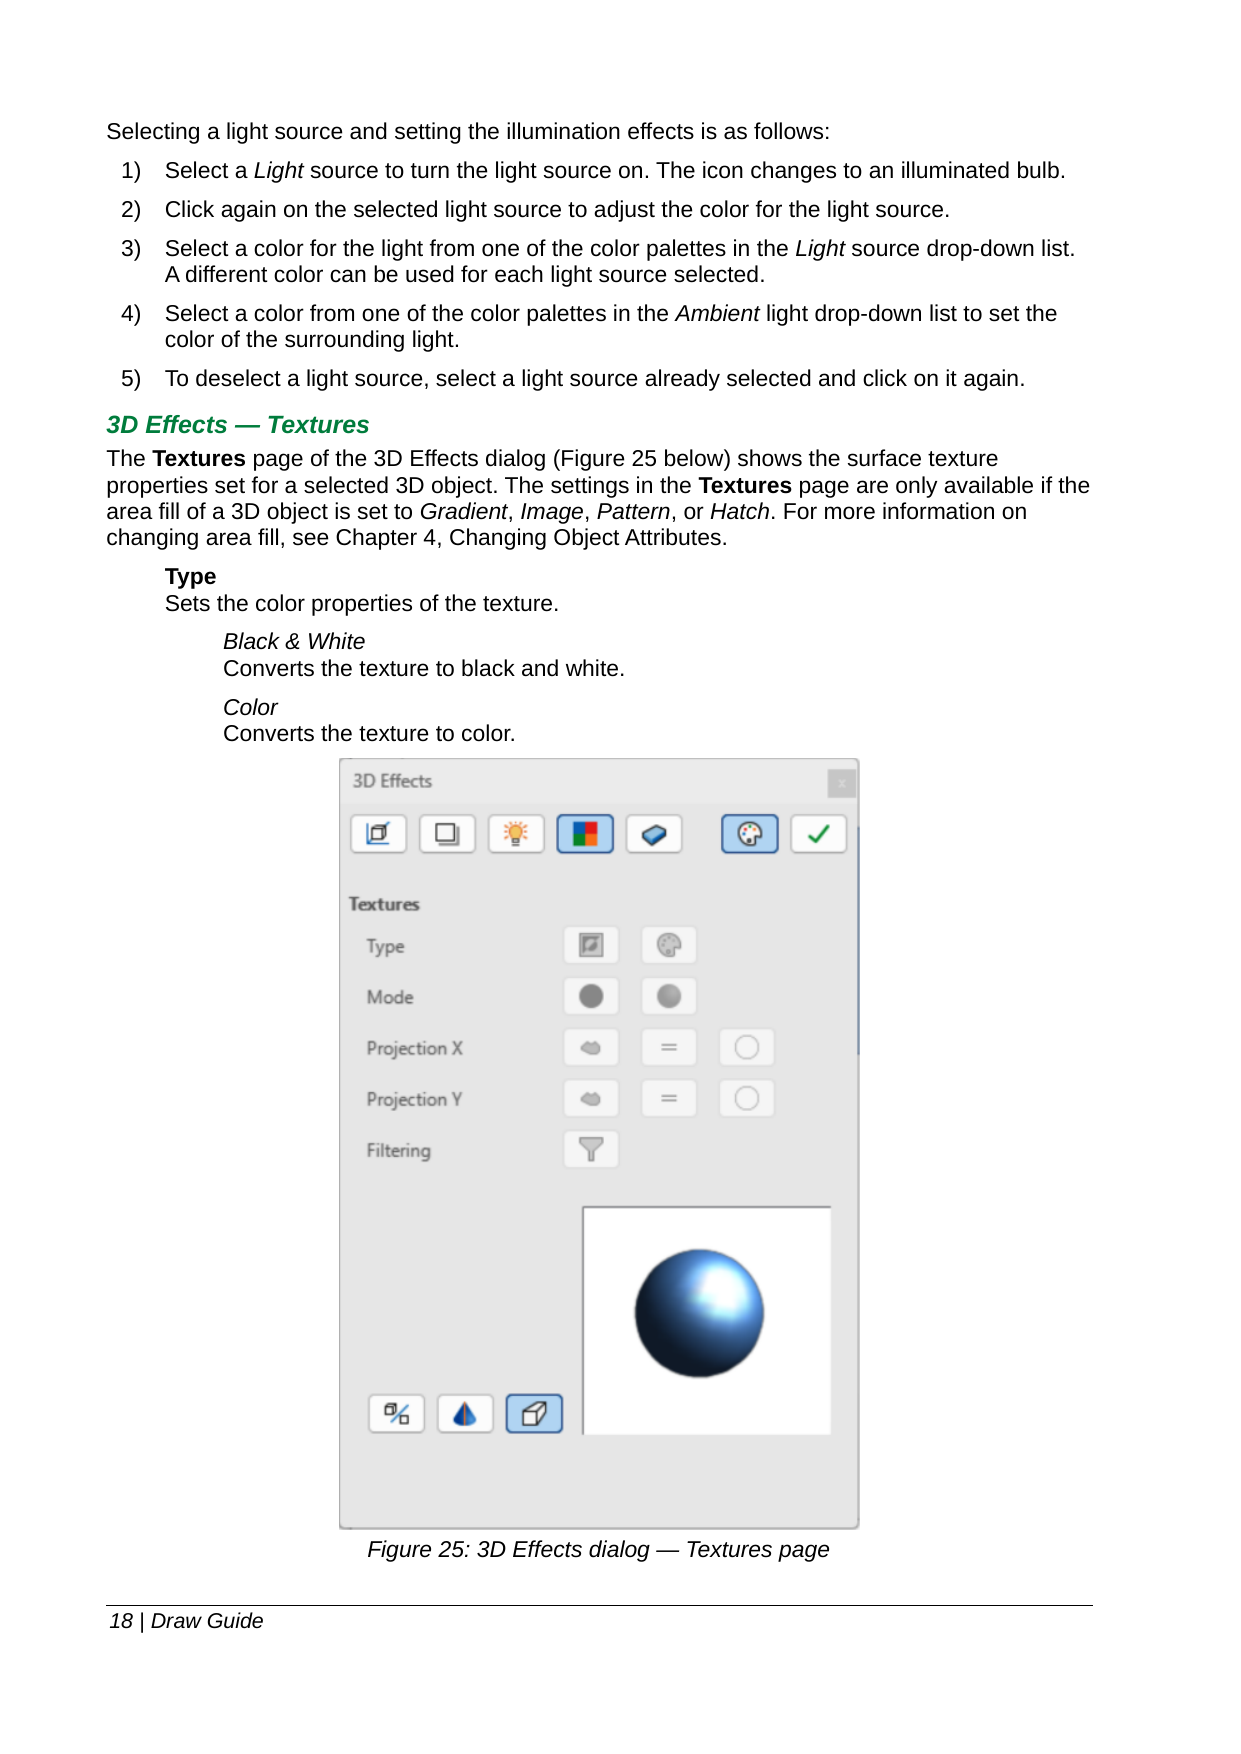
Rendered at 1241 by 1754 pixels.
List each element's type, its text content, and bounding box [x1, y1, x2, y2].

subtitle 3D Effects — Textures [106, 410, 1093, 439]
picture [339, 758, 860, 1530]
list Click again on the selected light source to adjust the color for the light source. [121, 196, 1093, 222]
text Converts the texture to black and white. [223, 655, 1093, 681]
list Selecting a light source and setting the illumination effects is as follows: [106, 118, 1093, 144]
text Type [164, 563, 1093, 589]
list Select a color from one of the color palettes in the Ambient light drop-down list to set the color of the surrounding light. [121, 300, 1093, 353]
text The Textures page of the 3D Effects dialog (Figure 25 below) shows the surface texture properties set for a selected 3D object. The settings in the Textures page are only available if the area fill of a 3D object is set to Gradient, Image, Pattern, or Hatch. For more information on changing area fill, see Chapter 4, Changing Object Attributes. [106, 445, 1093, 551]
list Select a Light source to turn the light source on. The icon changes to an illuminated bulb. [121, 157, 1093, 183]
list To deselect a light source, select a light source already selected and click on it again. [121, 365, 1093, 391]
list Select a color for the light from one of the color palettes in the Light source drop-down list. A different color can be used for each light source selected. [121, 235, 1093, 287]
text Black & White [223, 628, 1093, 655]
text Color [223, 693, 1093, 720]
text Sets the color properties of the texture. [164, 589, 1093, 616]
text Figure 25: 3D Effects dialog — Textures page [339, 1536, 860, 1562]
text Converts the texture to color. [223, 720, 1093, 746]
